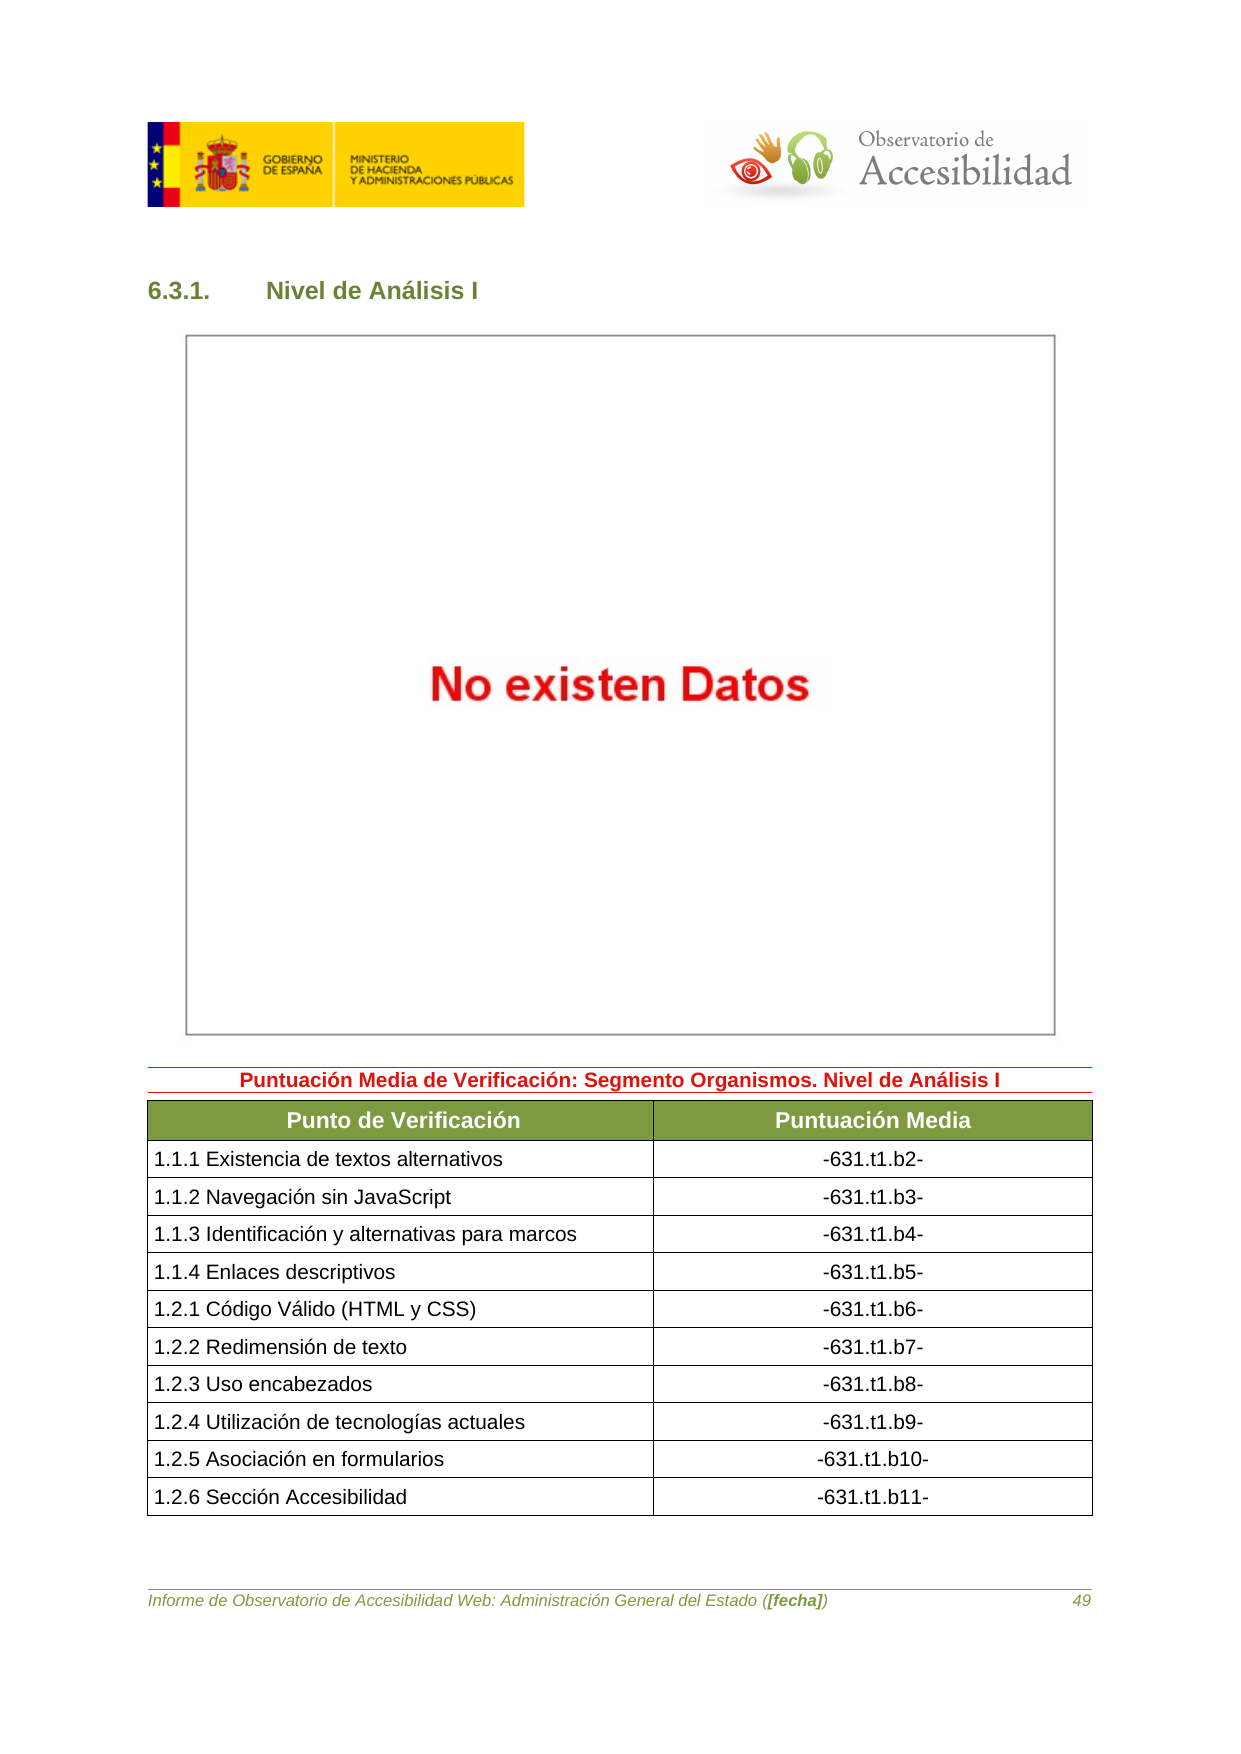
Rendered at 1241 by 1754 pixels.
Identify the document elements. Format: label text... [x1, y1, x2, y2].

table_cell 1.1.1 Existencia de textos alternativos [148, 1141, 653, 1177]
list Nivel de Análisis I [148, 276, 1092, 304]
text Puntuación Media de Verificación: Segmento Organismos. Nivel de Análisis I [148, 1068, 1092, 1092]
table_cell -631.t1.b10- [654, 1441, 1092, 1477]
table_cell 1.2.6 Sección Accesibilidad [148, 1478, 653, 1515]
table_cell 1.2.2 Redimensión de texto [148, 1328, 653, 1365]
table_cell -631.t1.b8- [654, 1366, 1092, 1402]
table_cell 1.2.4 Utilización de tecnologías actuales [148, 1403, 653, 1440]
table_cell -631.t1.b7- [654, 1328, 1092, 1365]
table_cell 1.2.5 Asociación en formularios [148, 1441, 653, 1477]
table_cell -631.t1.b4- [654, 1216, 1092, 1252]
picture [178, 332, 1062, 1042]
table_cell -631.t1.b2- [654, 1141, 1092, 1177]
table_header Puntuación Media [654, 1101, 1092, 1140]
table_cell -631.t1.b11- [654, 1478, 1092, 1515]
table_header Punto de Verificación [148, 1101, 653, 1140]
table_cell -631.t1.b6- [654, 1291, 1092, 1327]
table_cell 1.1.4 Enlaces descriptivos [148, 1253, 653, 1290]
picture [710, 122, 1086, 205]
table_cell 1.2.1 Código Válido (HTML y CSS) [148, 1291, 653, 1327]
table_cell -631.t1.b3- [654, 1178, 1092, 1215]
table_cell 1.2.3 Uso encabezados [148, 1366, 653, 1402]
table_cell 1.1.3 Identificación y alternativas para marcos [148, 1216, 653, 1252]
picture [147, 122, 525, 207]
table_cell -631.t1.b9- [654, 1403, 1092, 1440]
table_cell -631.t1.b5- [654, 1253, 1092, 1290]
table_cell 1.1.2 Navegación sin JavaScript [148, 1178, 653, 1215]
